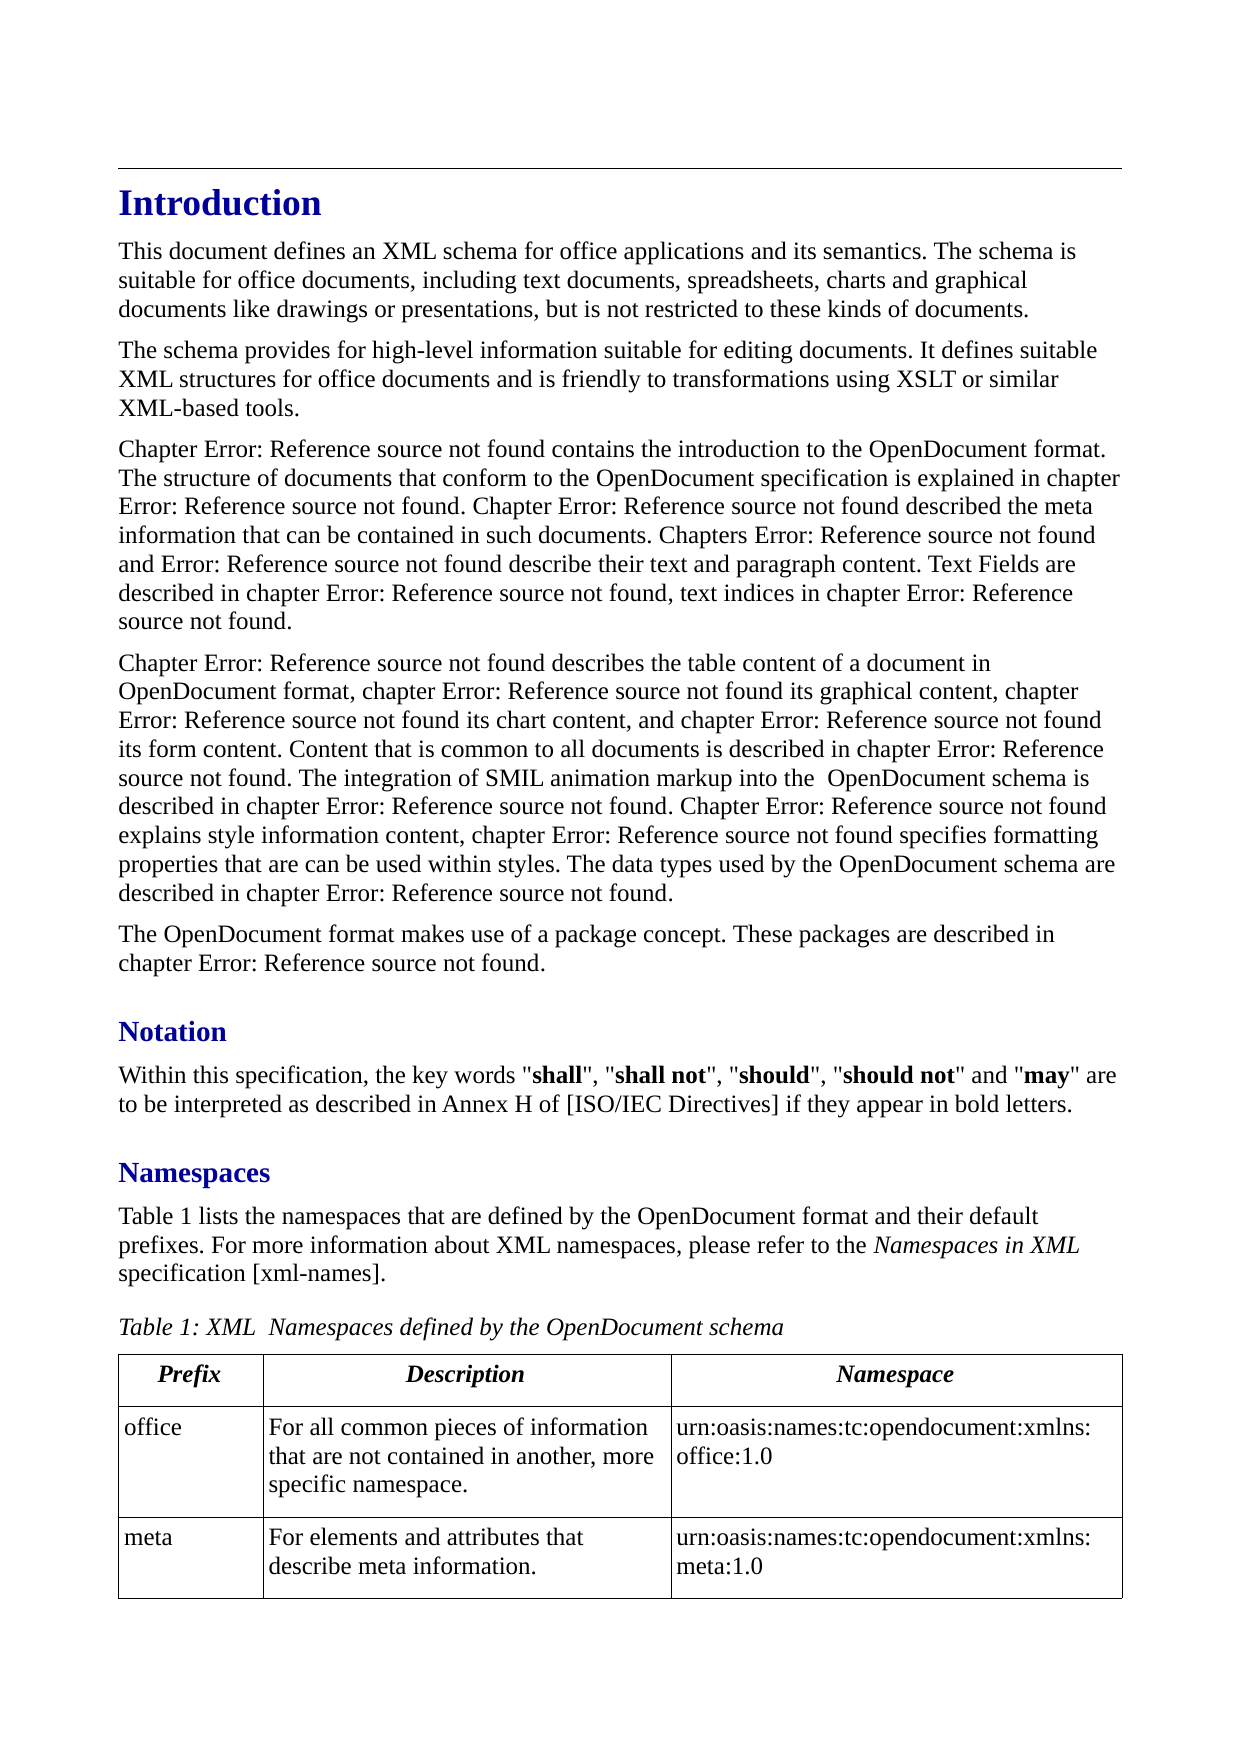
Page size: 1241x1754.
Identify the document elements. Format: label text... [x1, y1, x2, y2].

text Within this specification, the key words "shall", "shall not", "should", "should not" and "may" are to be interpreted as described in Annex H of [ISO/IEC Directives] if they appear in bold letters. [118, 1060, 1122, 1117]
text This document defines an XML schema for office applications and its semantics. The schema is suitable for office documents, including text documents, spreadsheets, charts and graphical documents like drawings or presentations, but is not restricted to these kinds of documents. [118, 236, 1122, 323]
table_cell urn:oasis:names:tc:opendocument:xmlns: meta:1.0 [672, 1518, 1122, 1598]
text Table 1 lists the namespaces that are defined by the OpenDocument format and their default prefixes. For more information about XML namespaces, please refer to the Namespaces in XML specification [xml-names]. [118, 1201, 1122, 1287]
subtitle Namespaces [118, 1155, 1122, 1188]
text Chapter describes the table content of a document in OpenDocument format, chapter its graphical content, chapter its chart content, and chapter its form content. Content that is common to all documents is described in chapter . The integration of SMIL animation markup into the OpenDocument schema is described in chapter . Chapter explains style information content, chapter specifies formatting properties that are can be used within styles. The data types used by the OpenDocument schema are described in chapter . [118, 648, 1122, 906]
text Table 1: XML Namespaces defined by the OpenDocument schema [118, 1312, 1122, 1341]
table_cell office [119, 1407, 263, 1517]
table_cell urn:oasis:names:tc:opendocument:xmlns: office:1.0 [672, 1407, 1122, 1517]
table_header Prefix [119, 1355, 263, 1406]
table_cell For elements and attributes that describe meta information. [264, 1518, 671, 1598]
subtitle Notation [118, 1014, 1122, 1047]
table_cell meta [119, 1518, 263, 1598]
table_cell For all common pieces of information that are not contained in another, more specific namespace. [264, 1407, 671, 1517]
text The OpenDocument format makes use of a package concept. These packages are described in chapter . [118, 919, 1122, 976]
text The schema provides for high-level information suitable for editing documents. It defines suitable XML structures for office documents and is friendly to transformations using XSLT or similar XML-based tools. [118, 335, 1122, 421]
table_header Description [264, 1355, 671, 1406]
subtitle Introduction [118, 169, 1122, 224]
table_header Namespace [672, 1355, 1122, 1406]
text Chapter contains the introduction to the OpenDocument format. The structure of documents that conform to the OpenDocument specification is explained in chapter . Chapter described the meta information that can be contained in such documents. Chapters and describe their text and paragraph content. Text Fields are described in chapter , text indices in chapter . [118, 434, 1122, 635]
